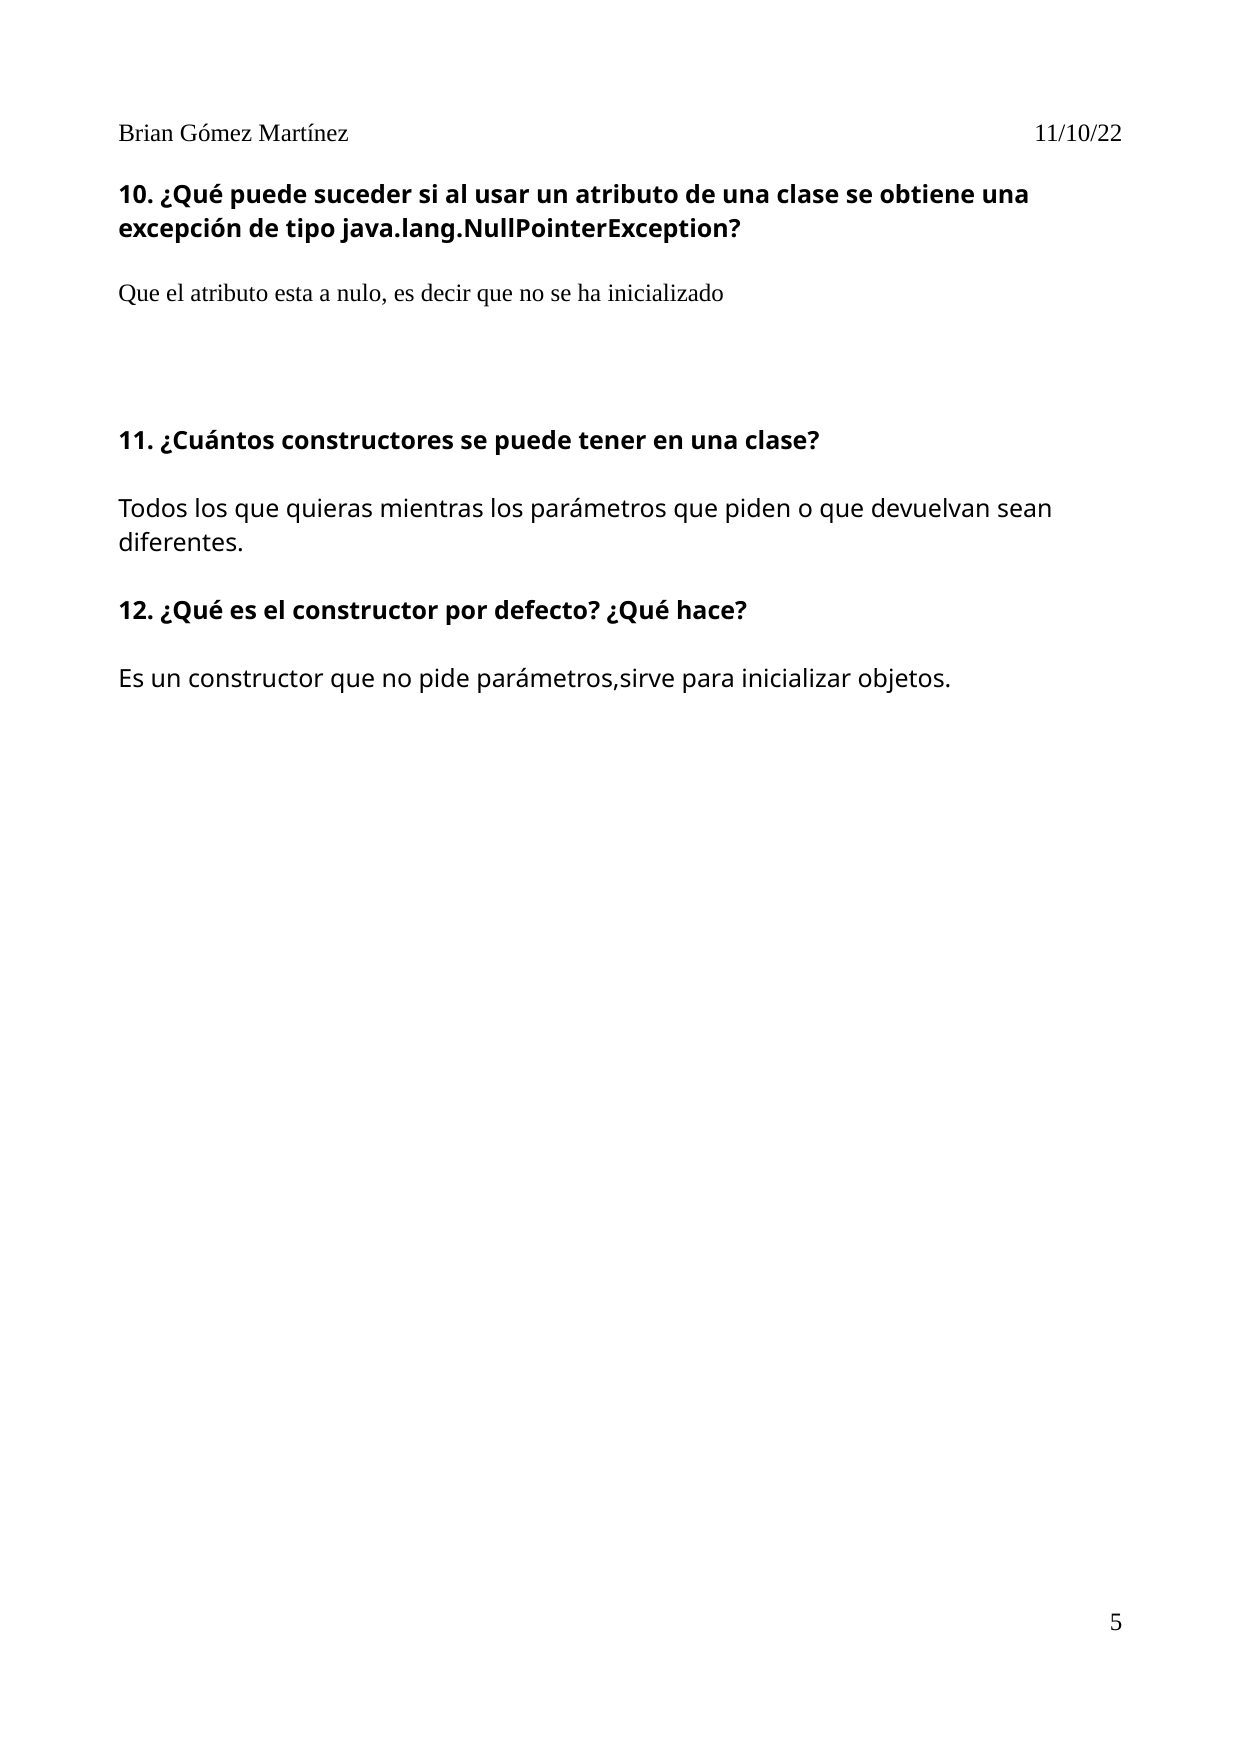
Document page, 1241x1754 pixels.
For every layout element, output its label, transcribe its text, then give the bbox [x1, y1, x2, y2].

text 12. ¿Qué es el constructor por defecto? ¿Qué hace? [118, 593, 1122, 627]
text Que el atributo esta a nulo, es decir que no se ha inicializado [118, 278, 1122, 307]
text Todos los que quieras mientras los parámetros que piden o que devuelvan sean diferentes. [118, 490, 1122, 558]
text 10. ¿Qué puede suceder si al usar un atributo de una clase se obtiene una excepción de tipo java.lang.NullPointerException? [118, 176, 1122, 244]
text Es un constructor que no pide parámetros,sirve para inicializar objetos. [118, 661, 1122, 695]
text 11. ¿Cuántos constructores se puede tener en una clase? [118, 422, 1122, 456]
